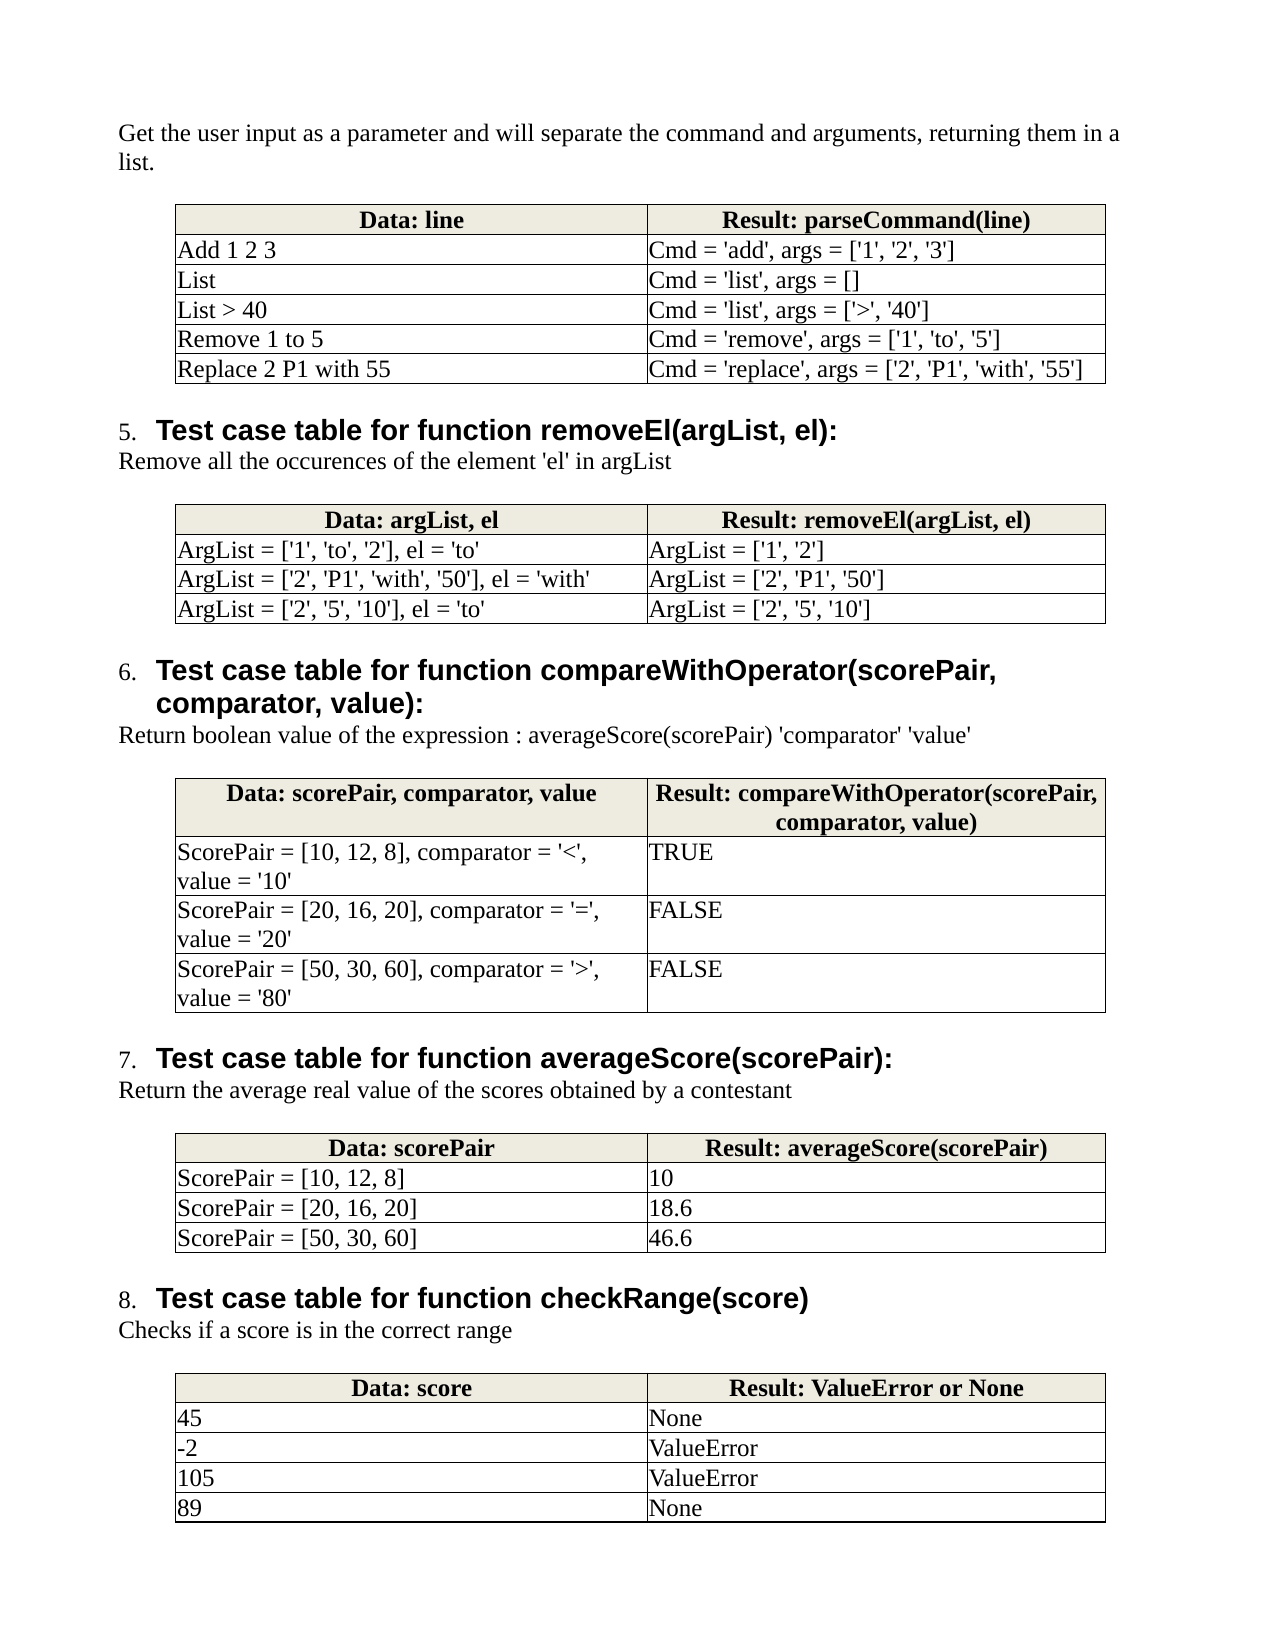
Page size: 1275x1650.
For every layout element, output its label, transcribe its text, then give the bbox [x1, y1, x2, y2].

list Test case table for function averageScore(scorePair): [118, 1041, 1157, 1075]
table_cell ScorePair = [50, 30, 60] [176, 1223, 647, 1252]
table_cell ArgList = ['2', 'P1', 'with', '50'], el = 'with' [176, 565, 647, 593]
table_cell ScorePair = [10, 12, 8] [176, 1163, 647, 1192]
table_cell 10 [648, 1163, 1105, 1192]
table_cell 46.6 [648, 1223, 1105, 1252]
table_cell ArgList = ['1', '2'] [648, 535, 1105, 563]
table_header Data: scorePair [176, 1134, 647, 1162]
table_cell ArgList = ['1', 'to', '2'], el = 'to' [176, 535, 647, 563]
table_header Result: ValueError or None [648, 1374, 1105, 1402]
text Return the average real value of the scores obtained by a contestant [118, 1075, 1157, 1104]
table_cell -2 [176, 1433, 647, 1462]
table_header Data: line [176, 205, 647, 234]
table_cell 105 [176, 1463, 647, 1492]
table_cell None [648, 1403, 1105, 1432]
table_cell Add 1 2 3 [176, 235, 647, 264]
table_header Data: score [176, 1374, 647, 1402]
table_cell ScorePair = [20, 16, 20], comparator = '=', value = '20' [176, 896, 647, 953]
table_cell ValueError [648, 1433, 1105, 1462]
table_cell Cmd = 'list', args = ['>', '40'] [648, 295, 1105, 323]
table_header Result: averageScore(scorePair) [648, 1134, 1105, 1162]
table_cell Replace 2 P1 with 55 [176, 354, 647, 383]
table_cell FALSE [648, 896, 1105, 953]
table_header Data: scorePair, comparator, value [176, 779, 647, 836]
list Test case table for function removeEl(argList, el): [118, 413, 1157, 446]
table_cell Cmd = 'list', args = [] [648, 265, 1105, 294]
table_cell ValueError [648, 1463, 1105, 1492]
table_header Data: argList, el [176, 505, 647, 534]
text Get the user input as a parameter and will separate the command and arguments, returning them in a list. [118, 118, 1157, 176]
table_cell Remove 1 to 5 [176, 325, 647, 353]
text Return boolean value of the expression : averageScore(scorePair) 'comparator' 'value' [118, 720, 1157, 749]
table_header Result: compareWithOperator(scorePair, comparator, value) [648, 779, 1105, 836]
text Checks if a score is in the correct range [118, 1315, 1157, 1344]
table_cell ScorePair = [20, 16, 20] [176, 1193, 647, 1222]
table_cell 45 [176, 1403, 647, 1432]
table_cell 89 [176, 1493, 647, 1521]
table_cell ScorePair = [50, 30, 60], comparator = '>', value = '80' [176, 954, 647, 1012]
table_cell Cmd = 'replace', args = ['2', 'P1', 'with', '55'] [648, 354, 1105, 383]
table_cell ArgList = ['2', 'P1', '50'] [648, 565, 1105, 593]
list Test case table for function compareWithOperator(scorePair, comparator, value): [118, 653, 1157, 720]
table_cell Cmd = 'remove', args = ['1', 'to', '5'] [648, 325, 1105, 353]
table_cell 18.6 [648, 1193, 1105, 1222]
table_cell None [648, 1493, 1105, 1521]
table_cell FALSE [648, 954, 1105, 1012]
table_cell TRUE [648, 837, 1105, 894]
table_cell ArgList = ['2', '5', '10'], el = 'to' [176, 594, 647, 623]
table_cell List > 40 [176, 295, 647, 323]
text Remove all the occurences of the element 'el' in argList [118, 446, 1157, 475]
table_header Result: parseCommand(line) [648, 205, 1105, 234]
table_header Result: removeEl(argList, el) [648, 505, 1105, 534]
table_cell List [176, 265, 647, 294]
table_cell ArgList = ['2', '5', '10'] [648, 594, 1105, 623]
list Test case table for function checkRange(score) [118, 1281, 1157, 1315]
table_cell Cmd = 'add', args = ['1', '2', '3'] [648, 235, 1105, 264]
table_cell ScorePair = [10, 12, 8], comparator = '<', value = '10' [176, 837, 647, 894]
